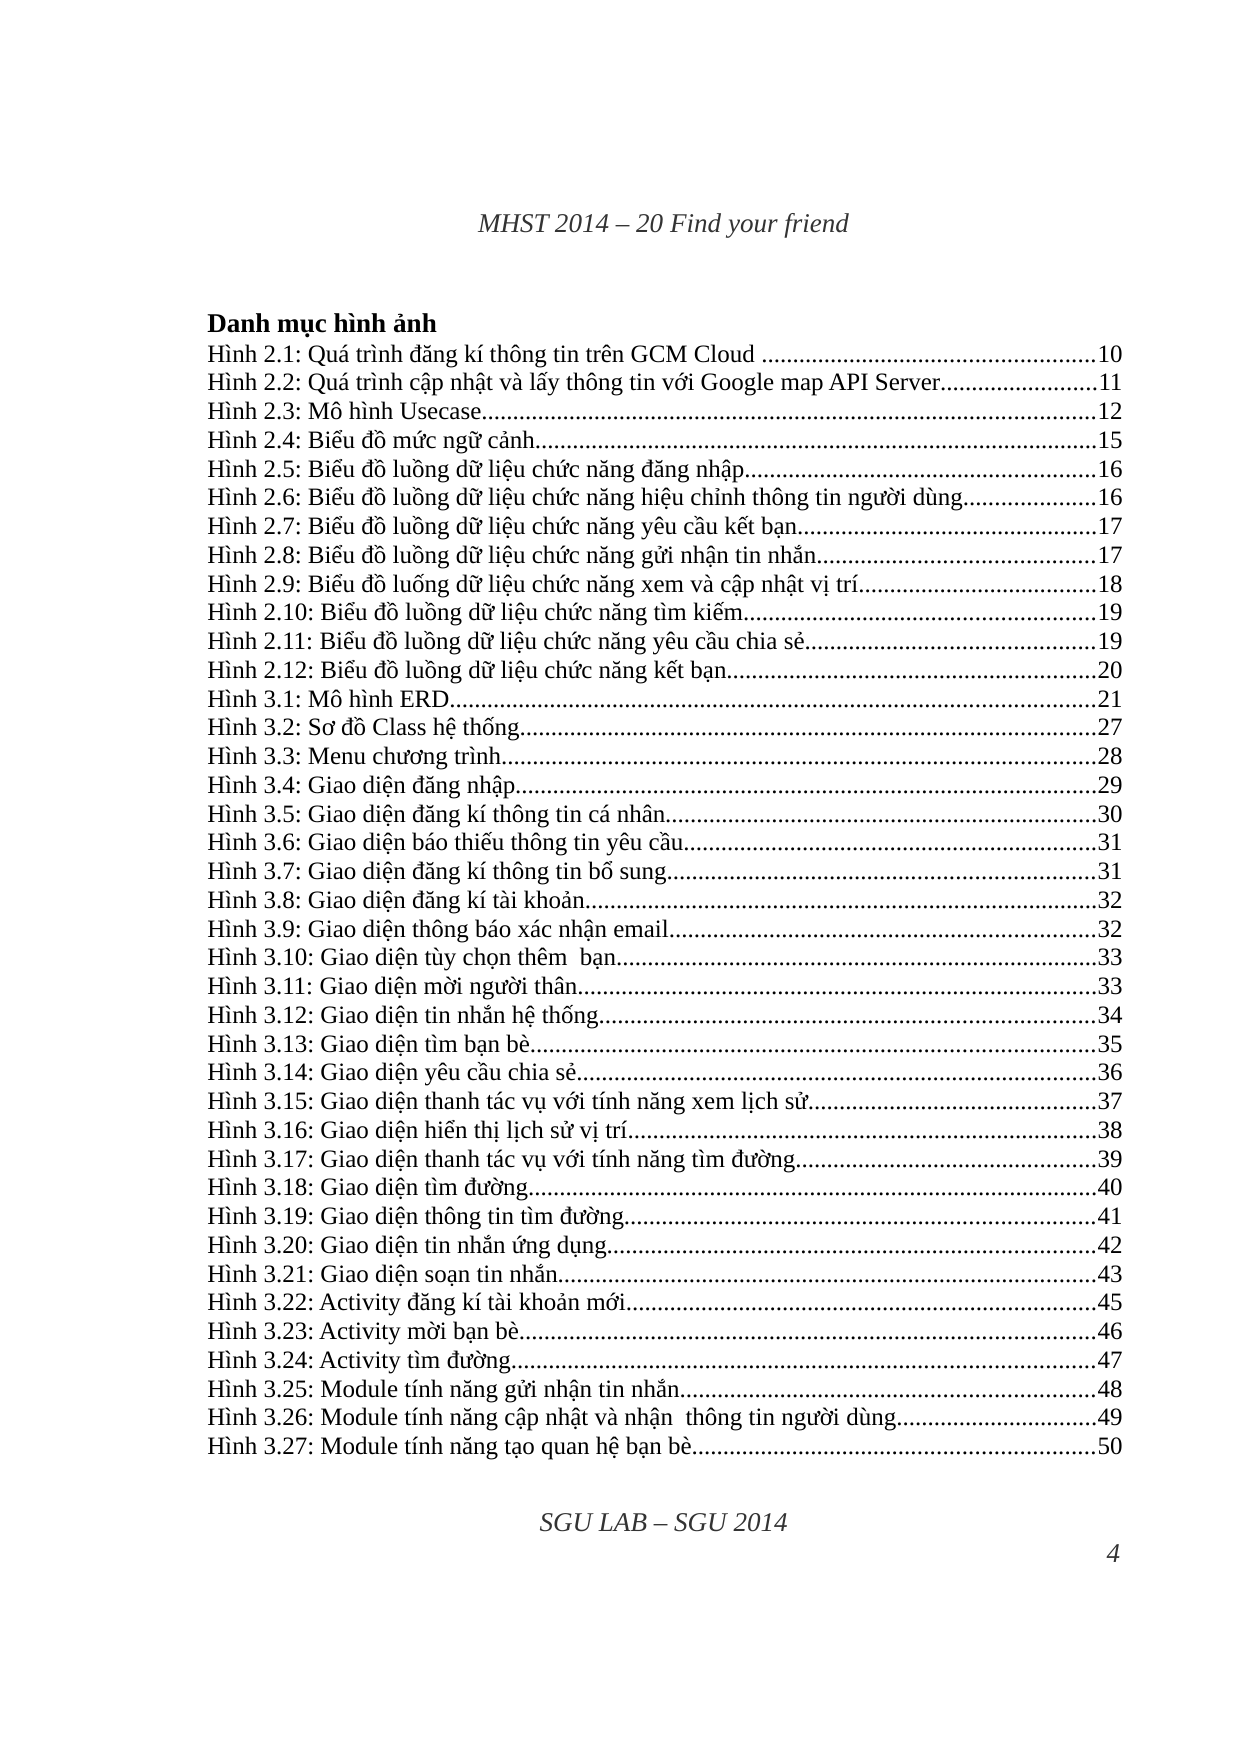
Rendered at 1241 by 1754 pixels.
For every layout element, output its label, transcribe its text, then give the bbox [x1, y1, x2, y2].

text Hình 2.11: Biểu đồ luồng dữ liệu chức năng yêu cầu chia sẻ 19 [207, 626, 1122, 655]
text Hình 3.22: Activity đăng kí tài khoản mới 45 [207, 1287, 1122, 1316]
text Hình 3.17: Giao diện thanh tác vụ với tính năng tìm đường 39 [207, 1144, 1122, 1172]
text Hình 3.16: Giao diện hiển thị lịch sử vị trí 38 [207, 1115, 1122, 1144]
text Hình 2.4: Biểu đồ mức ngữ cảnh 15 [207, 425, 1122, 454]
text Hình 3.27: Module tính năng tạo quan hệ bạn bè 50 [207, 1431, 1122, 1460]
subtitle Danh mục hình ảnh [207, 307, 1122, 339]
text Hình 3.14: Giao diện yêu cầu chia sẻ 36 [207, 1057, 1122, 1086]
text Hình 3.21: Giao diện soạn tin nhắn 43 [207, 1259, 1122, 1287]
text Hình 3.23: Activity mời bạn bè 46 [207, 1316, 1122, 1345]
text Hình 2.1: Quá trình đăng kí thông tin trên GCM Cloud 10 [207, 339, 1122, 367]
text Hình 2.7: Biểu đồ luồng dữ liệu chức năng yêu cầu kết bạn 17 [207, 511, 1122, 540]
text Hình 3.20: Giao diện tin nhắn ứng dụng 42 [207, 1230, 1122, 1259]
text Hình 3.12: Giao diện tin nhắn hệ thống 34 [207, 1000, 1122, 1029]
text Hình 3.1: Mô hình ERD 21 [207, 684, 1122, 712]
text Hình 3.13: Giao diện tìm bạn bè 35 [207, 1029, 1122, 1057]
text Hình 3.11: Giao diện mời người thân 33 [207, 971, 1122, 1000]
text Hình 2.5: Biểu đồ luồng dữ liệu chức năng đăng nhập 16 [207, 454, 1122, 482]
text Hình 2.8: Biểu đồ luồng dữ liệu chức năng gửi nhận tin nhắn 17 [207, 540, 1122, 569]
text Hình 3.9: Giao diện thông báo xác nhận email 32 [207, 914, 1122, 942]
text Hình 2.6: Biểu đồ luồng dữ liệu chức năng hiệu chỉnh thông tin người dùng 16 [207, 482, 1122, 511]
text Hình 3.25: Module tính năng gửi nhận tin nhắn 48 [207, 1374, 1122, 1402]
text Hình 2.12: Biểu đồ luồng dữ liệu chức năng kết bạn 20 [207, 655, 1122, 684]
text Hình 3.10: Giao diện tùy chọn thêm bạn 33 [207, 942, 1122, 971]
text Hình 2.9: Biểu đồ luống dữ liệu chức năng xem và cập nhật vị trí 18 [207, 569, 1122, 597]
text Hình 3.6: Giao diện báo thiếu thông tin yêu cầu 31 [207, 827, 1122, 856]
text Hình 3.8: Giao diện đăng kí tài khoản 32 [207, 885, 1122, 914]
text Hình 3.26: Module tính năng cập nhật và nhận thông tin người dùng 49 [207, 1402, 1122, 1431]
text Hình 3.7: Giao diện đăng kí thông tin bổ sung 31 [207, 856, 1122, 885]
text Hình 2.10: Biểu đồ luồng dữ liệu chức năng tìm kiếm 19 [207, 597, 1122, 626]
text Hình 3.2: Sơ đồ Class hệ thống 27 [207, 712, 1122, 741]
text Hình 3.5: Giao diện đăng kí thông tin cá nhân 30 [207, 799, 1122, 827]
text Hình 3.19: Giao diện thông tin tìm đường 41 [207, 1201, 1122, 1230]
text Hình 3.18: Giao diện tìm đường 40 [207, 1172, 1122, 1201]
text Hình 2.2: Quá trình cập nhật và lấy thông tin với Google map API Server 11 [207, 367, 1122, 396]
text Hình 3.15: Giao diện thanh tác vụ với tính năng xem lịch sử 37 [207, 1086, 1122, 1115]
text Hình 3.4: Giao diện đăng nhập 29 [207, 770, 1122, 799]
text Hình 2.3: Mô hình Usecase 12 [207, 396, 1122, 425]
text Hình 3.24: Activity tìm đường 47 [207, 1345, 1122, 1374]
text Hình 3.3: Menu chương trình 28 [207, 741, 1122, 770]
